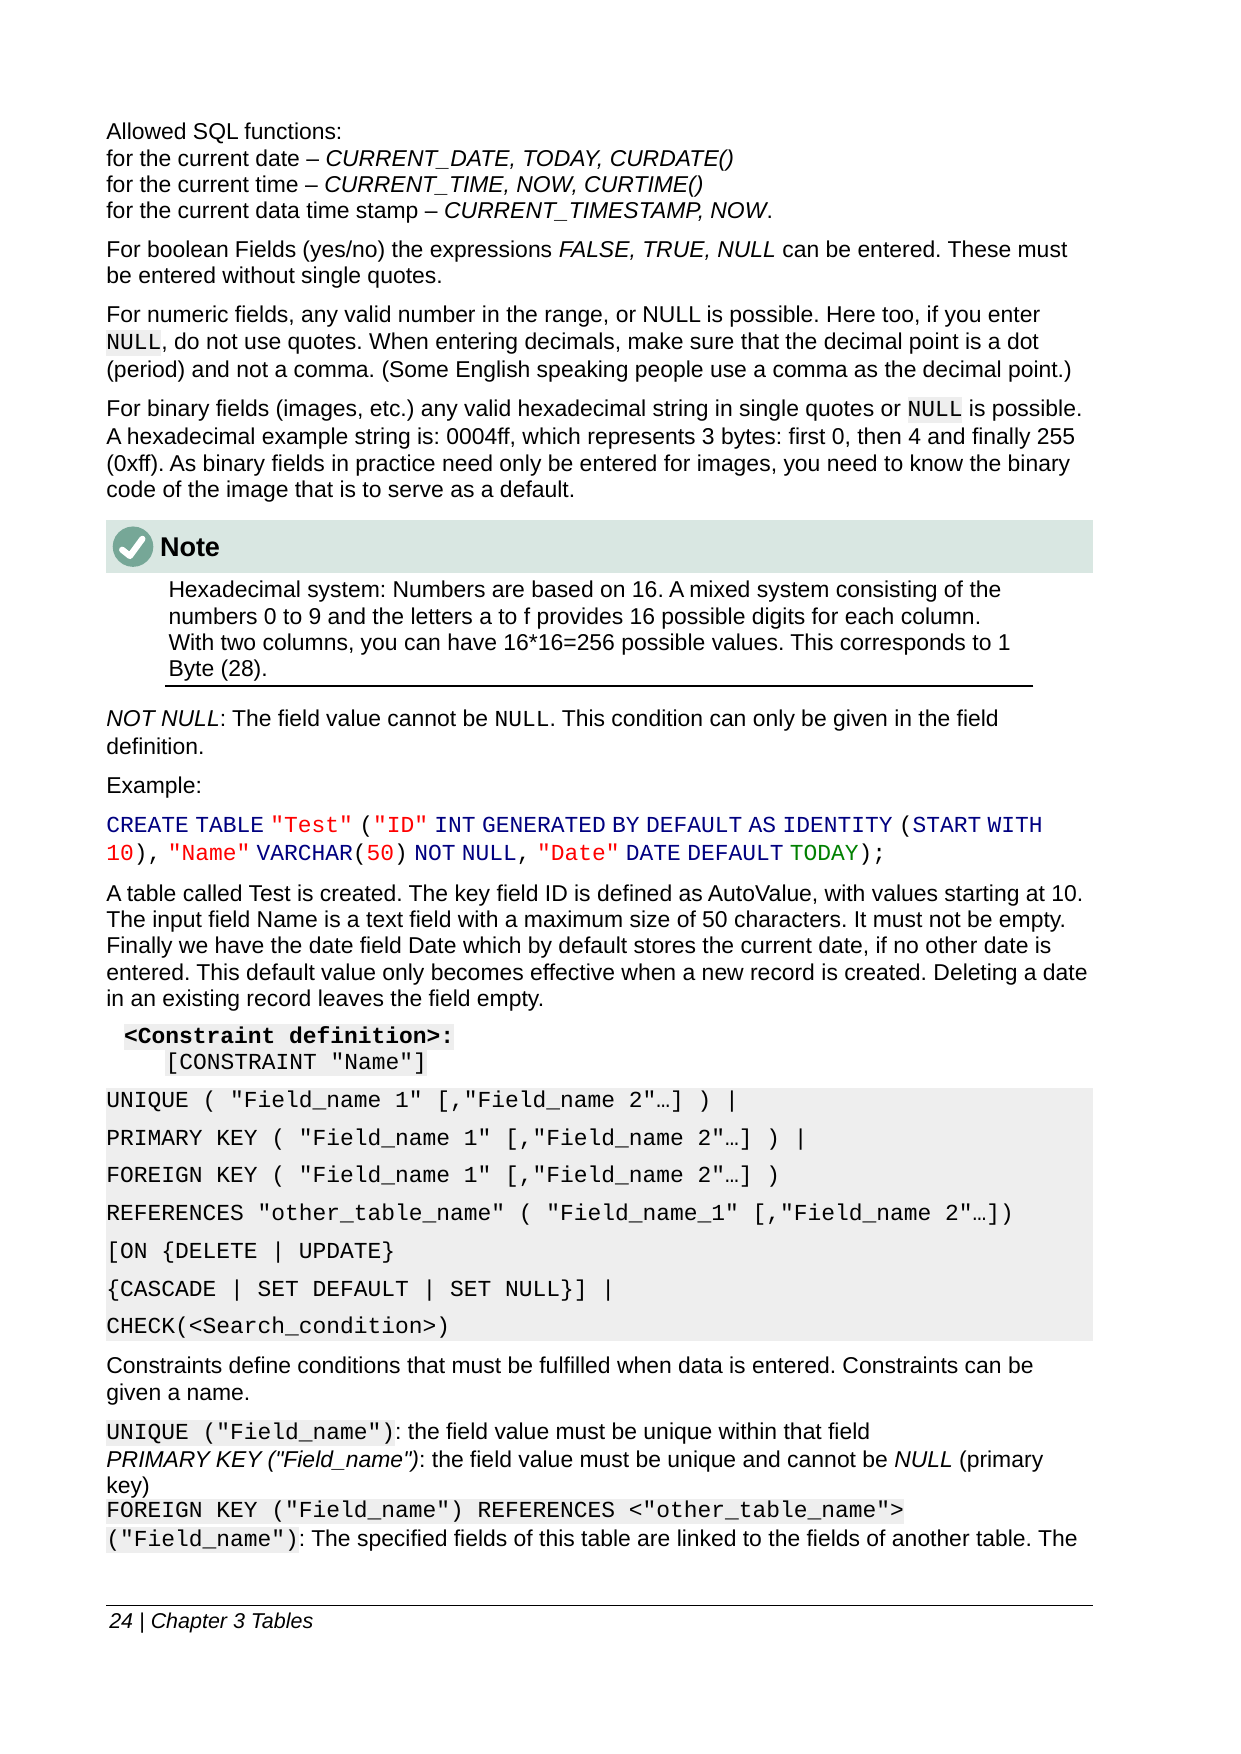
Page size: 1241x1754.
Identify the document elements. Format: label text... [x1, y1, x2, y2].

text REFERENCES "other_table_name" ( "Field_name_1" [,"Field_name 2"…]) [106, 1202, 1093, 1227]
text [CONSTRAINT "Name"] [427, 1050, 1093, 1076]
text Hexadecimal system: Numbers are based on 16. A mixed system consisting of the numbers 0 to 9 and the letters a to f provides 16 possible digits for each column. With two columns, you can have 16*16=256 possible values. This corresponds to 1 Byte (28). [165, 573, 1033, 685]
text Allowed SQL functions: for the current date – CURRENT_DATE, TODAY, CURDATE() for the current time – CURRENT_TIME, NOW, CURTIME() for the current data time stamp – CURRENT_TIMESTAMP, NOW. [106, 118, 1093, 223]
text {CASCADE | SET DEFAULT | SET NULL}] | [106, 1277, 1093, 1303]
text CREATE TABLE "Test" ("ID" INT GENERATED BY DEFAULT AS IDENTITY (START WITH 10), "Name" VARCHAR(50) NOT NULL, "Date" DATE DEFAULT TODAY); [106, 811, 1093, 867]
text Example: [106, 772, 1093, 798]
text <Constraint definition>: [454, 1024, 1093, 1050]
text FOREIGN KEY ( "Field_name 1" [,"Field_name 2"…] ) [106, 1164, 1093, 1190]
text For binary fields (images, etc.) any valid hexadecimal string in single quotes or NULL is possible. A hexadecimal example string is: 0004ff, which represents 3 bytes: first 0, then 4 and finally 255 (0xff). As binary fields in practice need only be entered for images, you need to know the binary code of the image that is to serve as a default. [106, 395, 1093, 502]
text CHECK(<Search_condition>) [106, 1315, 1093, 1341]
text PRIMARY KEY ( "Field_name 1" [,"Field_name 2"…] ) | [106, 1126, 1093, 1152]
text UNIQUE ("Field_name"): the field value must be unique within that field PRIMARY KEY ("Field_name"): the field value must be unique and cannot be NULL (primary key) FOREIGN KEY ("Field_name") REFERENCES <"other_table_name"> ("Field_name"): The specified fields of this table are linked to the fields of another table. The [106, 1418, 1093, 1553]
text For numeric fields, any valid number in the range, or NULL is possible. Here too, if you enter NULL, do not use quotes. When entering decimals, make sure that the decimal point is a dot (period) and not a comma. (Some English speaking people use a comma as the decimal point.) [106, 301, 1093, 382]
text [ON {DELETE | UPDATE} [106, 1239, 1093, 1265]
text UNIQUE ( "Field_name 1" [,"Field_name 2"…] ) | [106, 1088, 1093, 1114]
text Constraints define conditions that must be fulfilled when data is entered. Constraints can be given a name. [106, 1352, 1093, 1405]
text For boolean Fields (yes/no) the expressions FALSE, TRUE, NULL can be entered. These must be entered without single quotes. [106, 236, 1093, 289]
subtitle Note [106, 520, 1093, 573]
text NOT NULL: The field value cannot be NULL. This condition can only be given in the field definition. [106, 704, 1093, 759]
text A table called Test is created. The key field ID is defined as AutoValue, with values starting at 10. The input field Name is a text field with a maximum size of 50 characters. It must not be empty. Finally we have the date field Date which by default stores the current date, if no other date is entered. This default value only becomes effective when a new record is created. Deleting a date in an existing record leaves the field empty. [106, 880, 1093, 1012]
